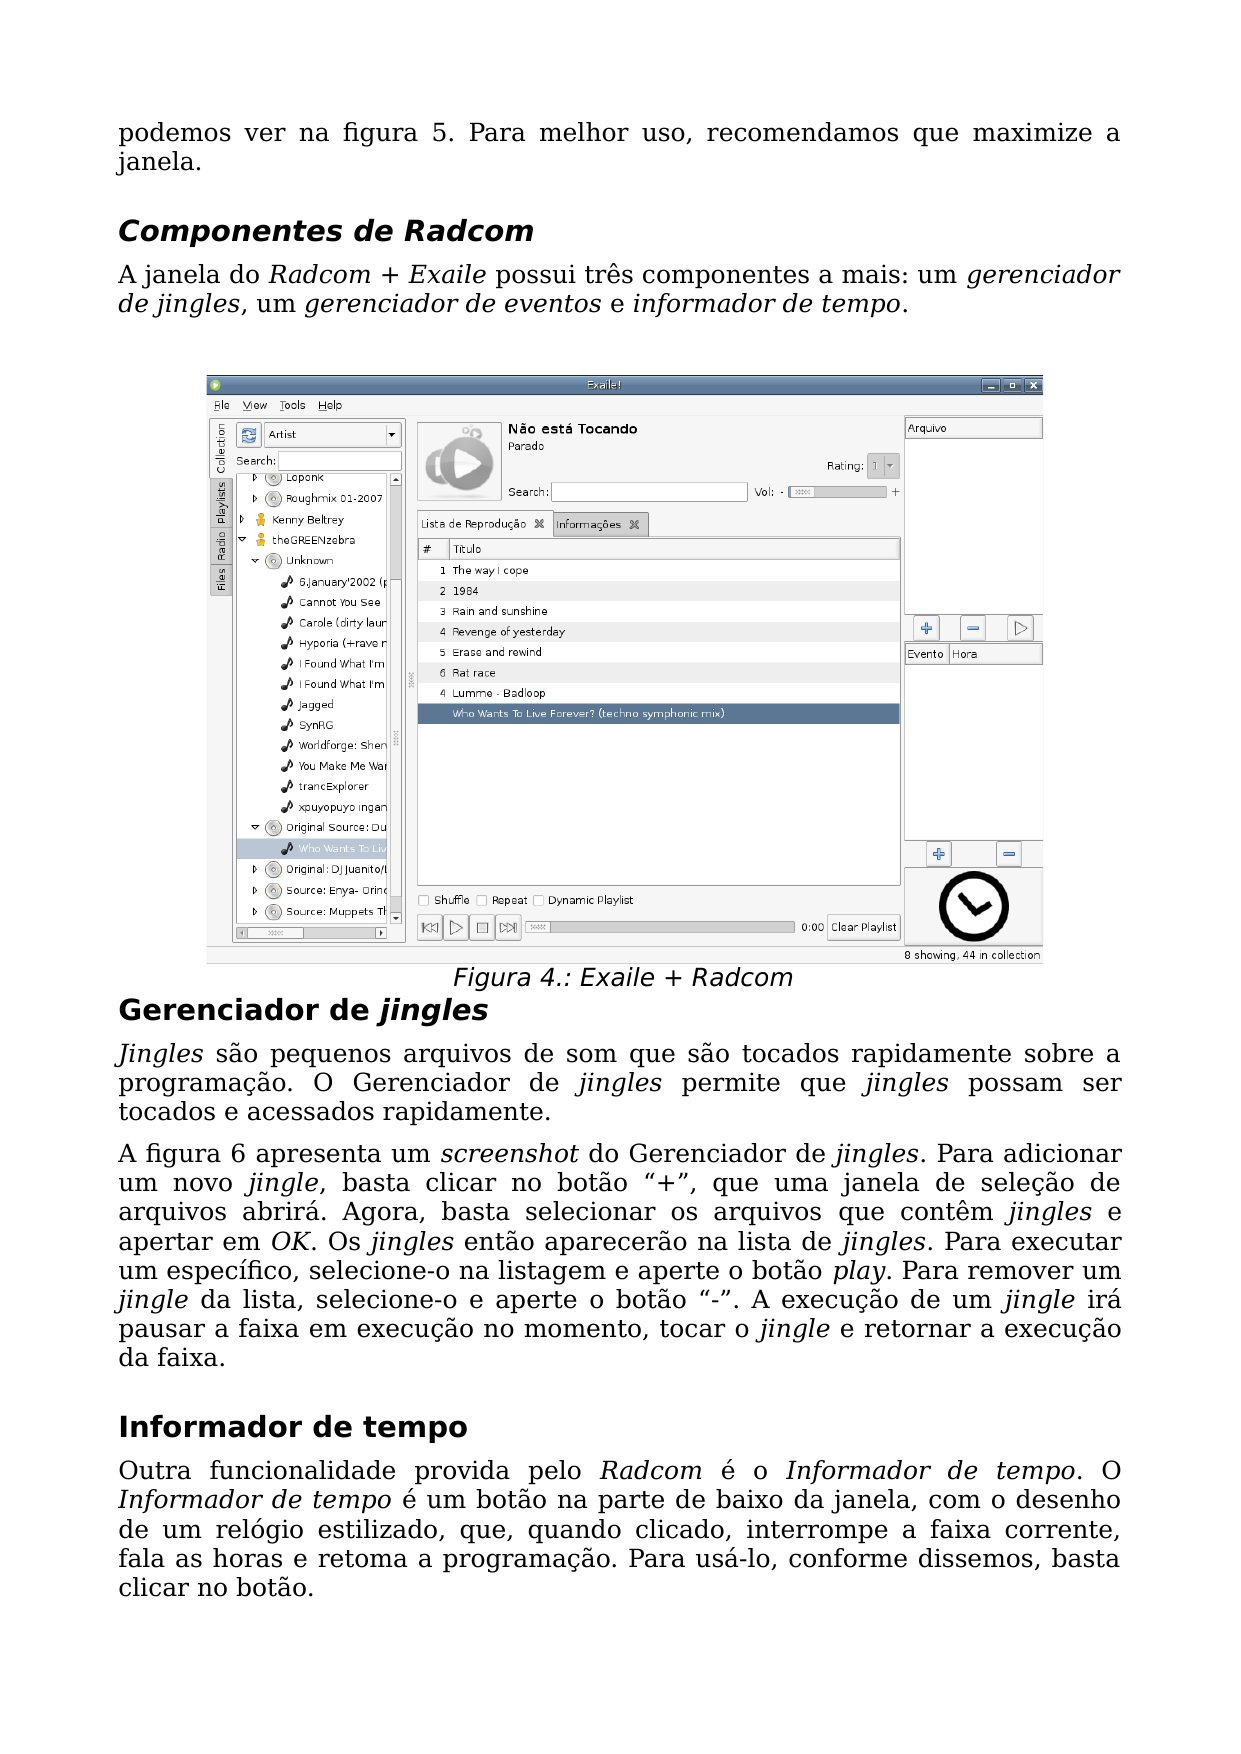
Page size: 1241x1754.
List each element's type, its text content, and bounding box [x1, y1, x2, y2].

text Jingles são pequenos arquivos de som que são tocados rapidamente sobre a programação. O Gerenciador de jingles permite que jingles possam ser tocados e acessados rapidamente. [118, 1039, 1122, 1127]
text Figura 4.: Exaile + Radcom [206, 964, 1043, 993]
text A janela do Radcom + Exaile possui três componentes a mais: um gerenciador de jingles, um gerenciador de eventos e informador de tempo. [118, 260, 1122, 319]
subtitle Informador de tempo [118, 1410, 1122, 1444]
text A figura 6 apresenta um screenshot do Gerenciador de jingles. Para adicionar um novo jingle, basta clicar no botão “+”, que uma janela de seleção de arquivos abrirá. Agora, basta selecionar os arquivos que contêm jingles e apertar em OK. Os jingles então aparecerão na lista de jingles. Para executar um específico, selecione-o na listagem e aperte o botão play. Para remover um jingle da lista, selecione-o e aperte o botão “-”. A execução de um jingle irá pausar a faixa em execução no momento, tocar o jingle e retornar a execução da faixa. [118, 1139, 1122, 1373]
subtitle Gerenciador de jingles [118, 356, 1122, 1027]
text Outra funcionalidade provida pelo Radcom é o Informador de tempo. O Informador de tempo é um botão na parte de baixo da janela, com o desenho de um relógio estilizado, que, quando clicado, interrompe a faixa corrente, fala as horas e retoma a programação. Para usá-lo, conforme dissemos, basta clicar no botão. [118, 1457, 1122, 1602]
text podemos ver na figura 5. Para melhor uso, recomendamos que maximize a janela. [118, 118, 1122, 176]
subtitle Componentes de Radcom [118, 214, 1122, 248]
picture [206, 375, 1044, 964]
